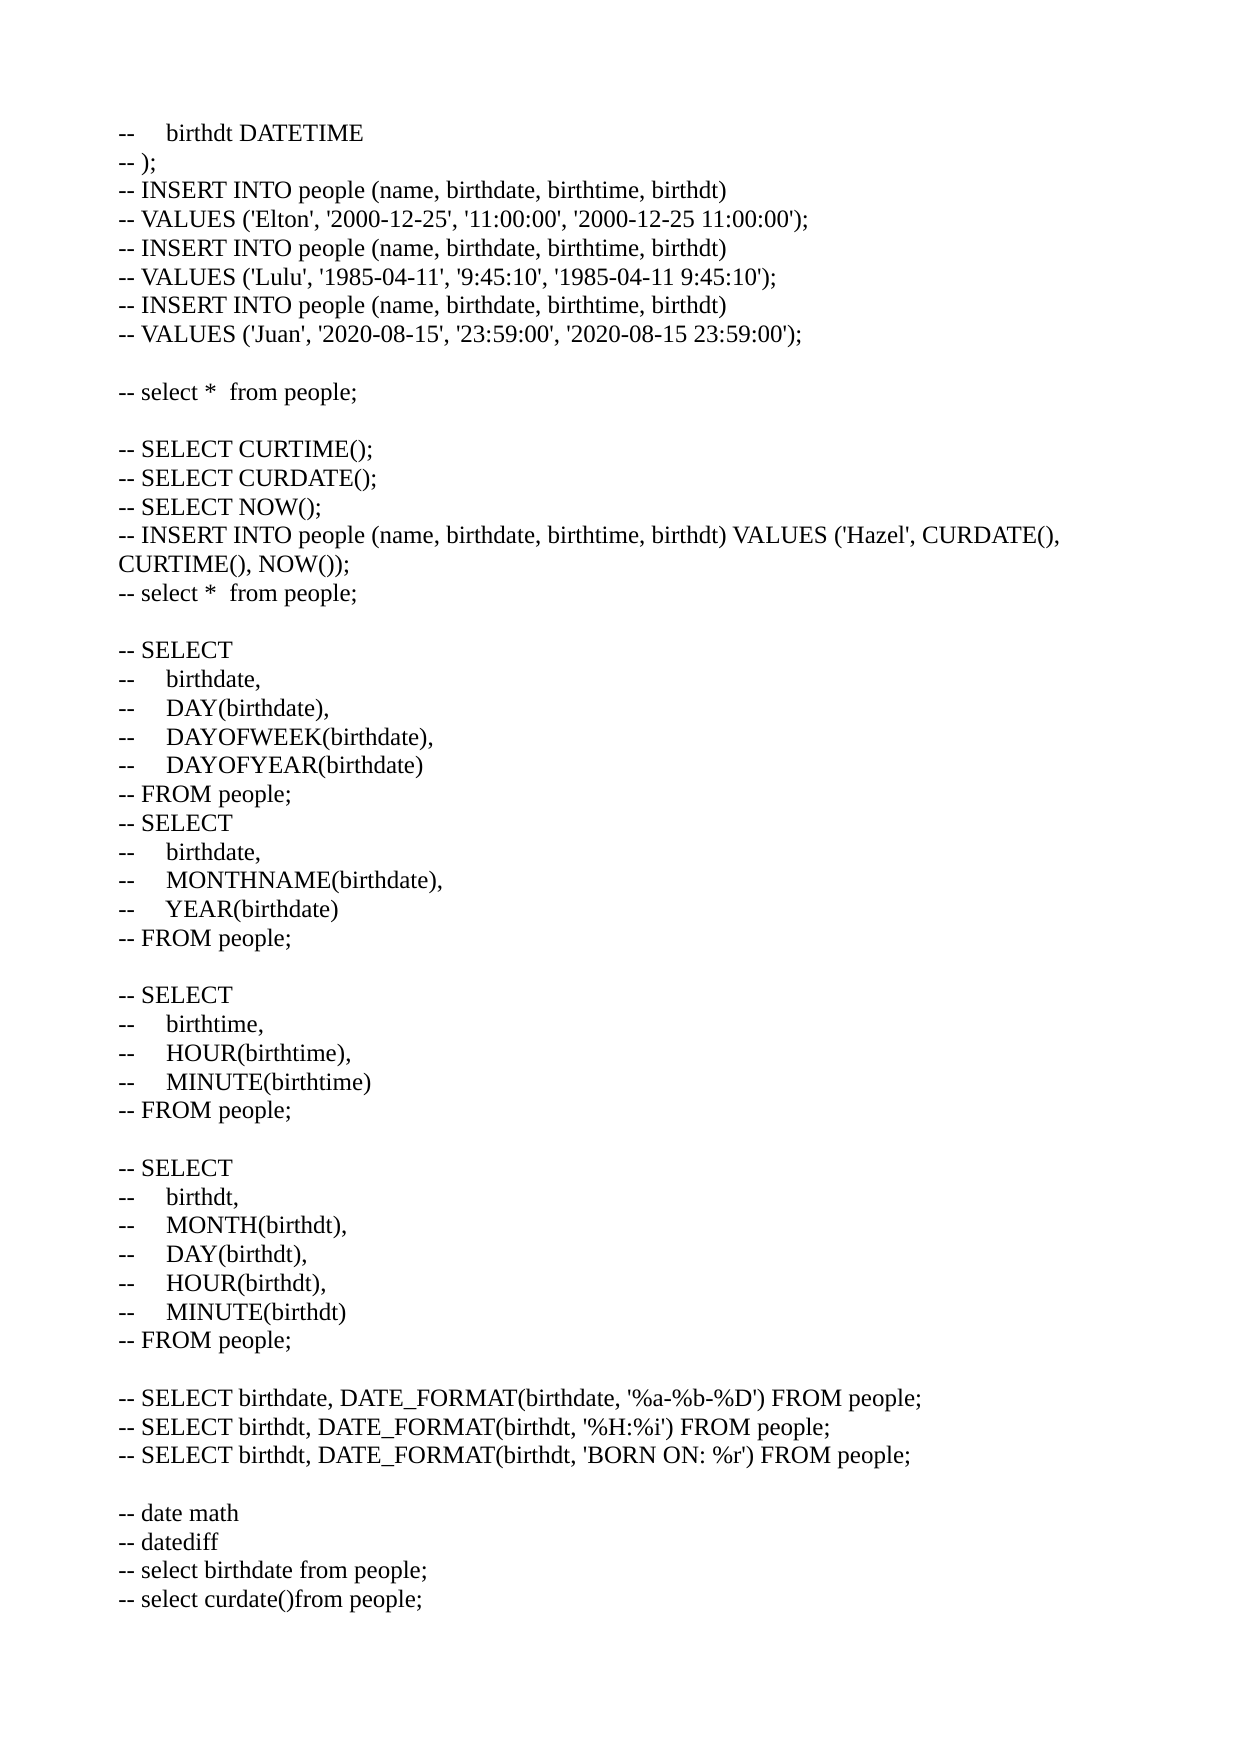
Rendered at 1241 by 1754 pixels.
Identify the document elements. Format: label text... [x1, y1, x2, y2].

text -- FROM people; [118, 779, 1122, 808]
text -- FROM people; [118, 923, 1122, 952]
text -- DAYOFYEAR(birthdate) [118, 751, 1122, 779]
text -- datediff [118, 1527, 1122, 1556]
text -- FROM people; [118, 1326, 1122, 1354]
text -- YEAR(birthdate) [118, 894, 1122, 923]
text -- HOUR(birthdt), [118, 1268, 1122, 1297]
text -- MINUTE(birthtime) [118, 1067, 1122, 1096]
text -- SELECT [118, 636, 1122, 664]
text -- DAY(birthdate), [118, 693, 1122, 722]
text -- select * from people; [118, 377, 1122, 406]
text -- MINUTE(birthdt) [118, 1297, 1122, 1326]
text -- birthdate, [118, 664, 1122, 693]
text -- date math [118, 1498, 1122, 1527]
text -- select birthdate from people; [118, 1556, 1122, 1584]
text -- SELECT [118, 981, 1122, 1009]
text -- VALUES ('Lulu', '1985-04-11', '9:45:10', '1985-04-11 9:45:10'); [118, 262, 1122, 291]
text -- DAYOFWEEK(birthdate), [118, 722, 1122, 751]
text -- birthdt DATETIME [118, 118, 1122, 147]
text -- VALUES ('Juan', '2020-08-15', '23:59:00', '2020-08-15 23:59:00'); [118, 319, 1122, 348]
text -- SELECT CURTIME(); [118, 434, 1122, 463]
text -- ); [118, 147, 1122, 176]
text -- VALUES ('Elton', '2000-12-25', '11:00:00', '2000-12-25 11:00:00'); [118, 204, 1122, 233]
text -- FROM people; [118, 1096, 1122, 1124]
text -- MONTHNAME(birthdate), [118, 866, 1122, 894]
text -- birthdate, [118, 837, 1122, 866]
text -- SELECT birthdt, DATE_FORMAT(birthdt, 'BORN ON: %r') FROM people; [118, 1441, 1122, 1469]
text -- SELECT NOW(); [118, 492, 1122, 521]
text -- INSERT INTO people (name, birthdate, birthtime, birthdt) [118, 233, 1122, 262]
text -- birthdt, [118, 1182, 1122, 1211]
text -- MONTH(birthdt), [118, 1211, 1122, 1239]
text -- SELECT birthdt, DATE_FORMAT(birthdt, '%H:%i') FROM people; [118, 1412, 1122, 1441]
text -- SELECT [118, 808, 1122, 837]
text -- SELECT CURDATE(); [118, 463, 1122, 492]
text -- INSERT INTO people (name, birthdate, birthtime, birthdt) [118, 176, 1122, 204]
text -- DAY(birthdt), [118, 1239, 1122, 1268]
text -- select * from people; [118, 578, 1122, 607]
text -- INSERT INTO people (name, birthdate, birthtime, birthdt) [118, 291, 1122, 319]
text -- HOUR(birthtime), [118, 1038, 1122, 1067]
text -- select curdate()from people; [118, 1584, 1122, 1613]
text -- SELECT birthdate, DATE_FORMAT(birthdate, '%a-%b-%D') FROM people; [118, 1383, 1122, 1412]
text -- birthtime, [118, 1009, 1122, 1038]
text -- INSERT INTO people (name, birthdate, birthtime, birthdt) VALUES ('Hazel', CURDATE(), CURTIME(), NOW()); [118, 521, 1122, 578]
text -- SELECT [118, 1153, 1122, 1182]
